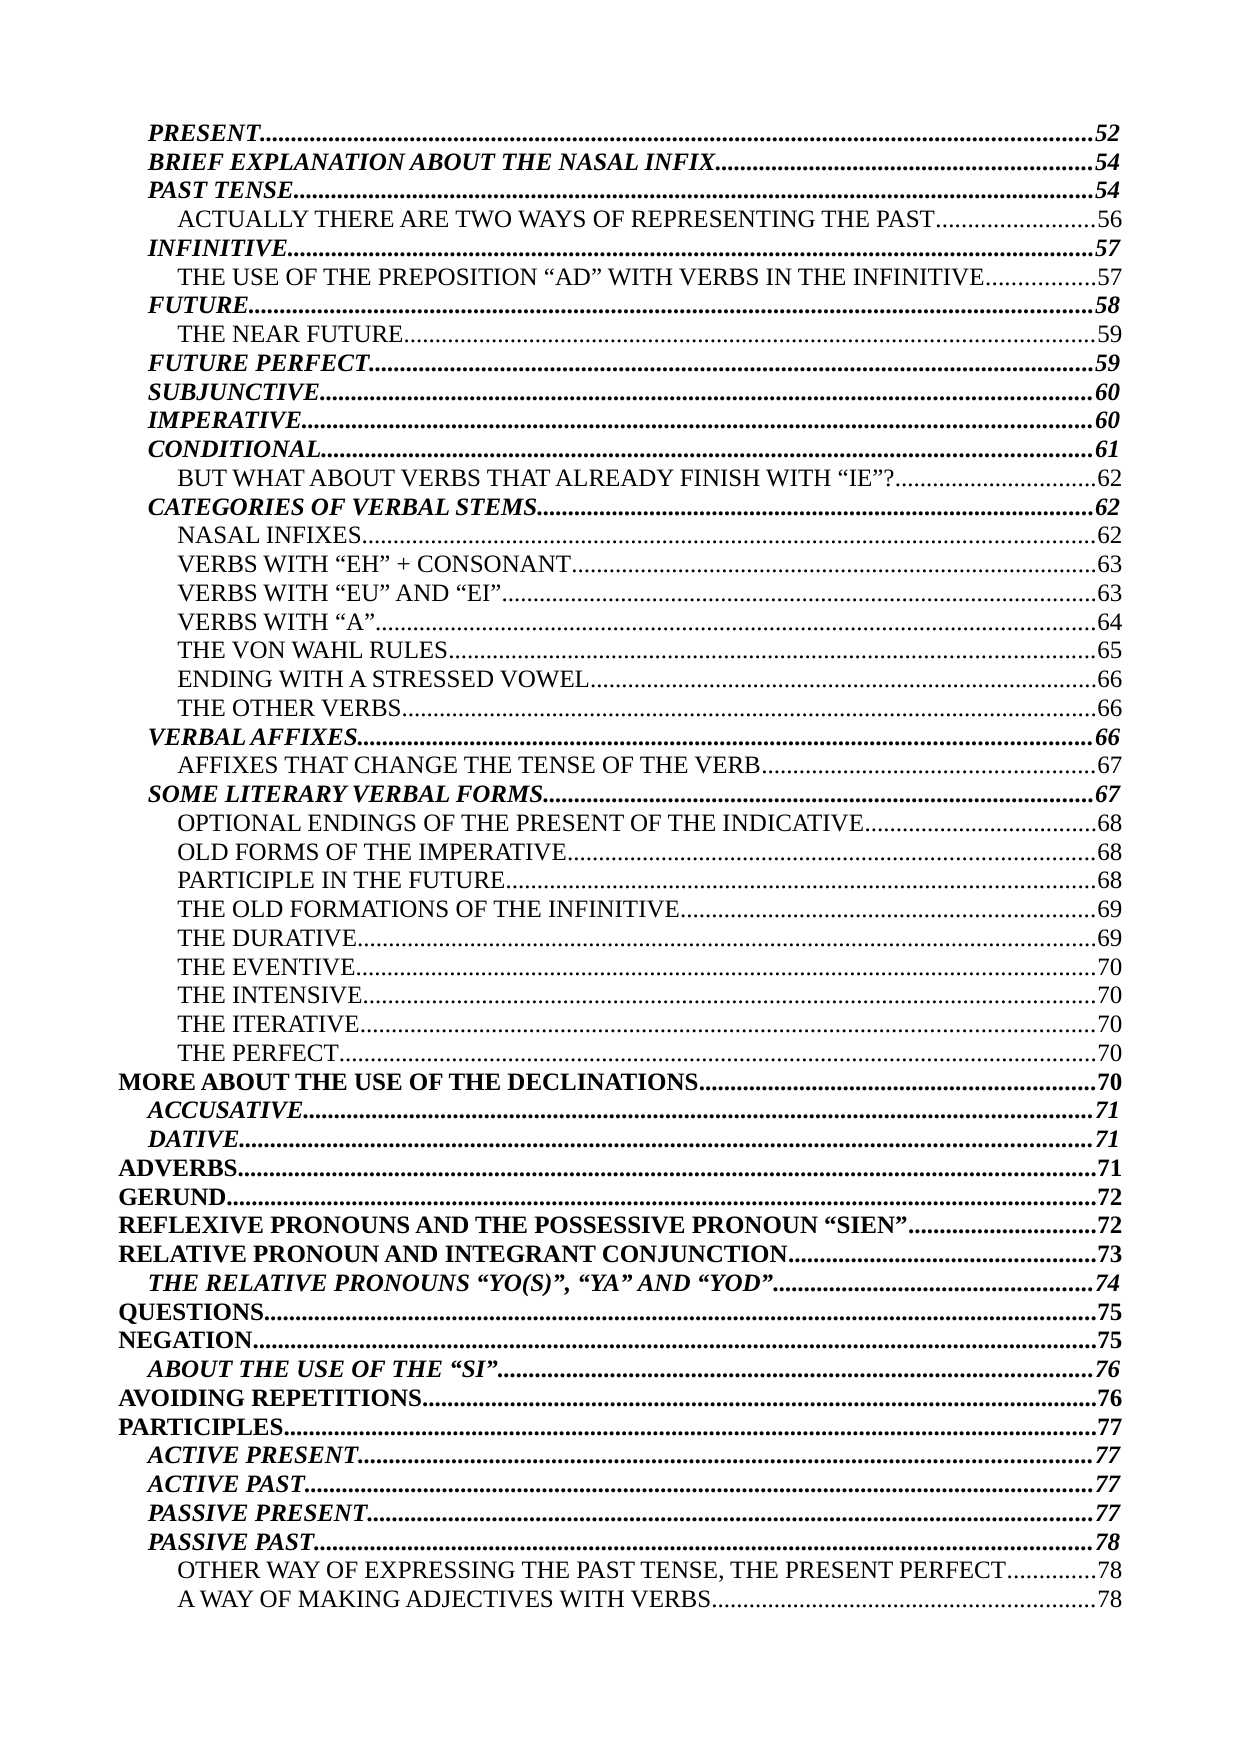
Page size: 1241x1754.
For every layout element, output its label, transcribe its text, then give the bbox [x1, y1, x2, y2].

text THE EVENTIVE 70 [177, 952, 1122, 981]
text SOME LITERARY VERBAL FORMS 67 [148, 779, 1122, 808]
text PAST TENSE 54 [148, 176, 1122, 204]
text GERUND 72 [118, 1182, 1122, 1211]
text THE PERFECT 70 [177, 1038, 1122, 1067]
text FUTURE PERFECT 59 [148, 348, 1122, 377]
text VERBAL AFFIXES 66 [148, 722, 1122, 751]
text THE NEAR FUTURE 59 [177, 319, 1122, 348]
text REFLEXIVE PRONOUNS AND THE POSSESSIVE PRONOUN “SIEN” 72 [118, 1211, 1122, 1239]
text QUESTIONS 75 [118, 1297, 1122, 1326]
text VERBS WITH “EH” + CONSONANT 63 [177, 549, 1122, 578]
text ADVERBS 71 [118, 1153, 1122, 1182]
text CONDITIONAL 61 [148, 434, 1122, 463]
text PARTICIPLES 77 [118, 1412, 1122, 1441]
text RELATIVE PRONOUN AND INTEGRANT CONJUNCTION 73 [118, 1239, 1122, 1268]
text PRESENT 52 [148, 118, 1122, 147]
text AFFIXES THAT CHANGE THE TENSE OF THE VERB 67 [177, 751, 1122, 779]
text A WAY OF MAKING ADJECTIVES WITH VERBS 78 [177, 1584, 1122, 1613]
text DATIVE 71 [148, 1124, 1122, 1153]
text OTHER WAY OF EXPRESSING THE PAST TENSE, THE PRESENT PERFECT 78 [177, 1556, 1122, 1584]
text THE ITERATIVE 70 [177, 1009, 1122, 1038]
text SUBJUNCTIVE 60 [148, 377, 1122, 406]
text THE USE OF THE PREPOSITION “AD” WITH VERBS IN THE INFINITIVE 57 [177, 262, 1122, 291]
text ACTIVE PAST 77 [148, 1469, 1122, 1498]
text ACCUSATIVE 71 [148, 1096, 1122, 1124]
text PASSIVE PRESENT 77 [148, 1498, 1122, 1527]
text VERBS WITH “A” 64 [177, 607, 1122, 636]
text MORE ABOUT THE USE OF THE DECLINATIONS 70 [118, 1067, 1122, 1096]
text THE RELATIVE PRONOUNS “YO(S)”, “YA” AND “YOD” 74 [148, 1268, 1122, 1297]
text INFINITIVE 57 [148, 233, 1122, 262]
text ABOUT THE USE OF THE “SI” 76 [148, 1354, 1122, 1383]
text THE INTENSIVE 70 [177, 981, 1122, 1009]
text BUT WHAT ABOUT VERBS THAT ALREADY FINISH WITH “IE”? 62 [177, 463, 1122, 492]
text VERBS WITH “EU” AND “EI” 63 [177, 578, 1122, 607]
text NEGATION 75 [118, 1326, 1122, 1354]
text PASSIVE PAST 78 [148, 1527, 1122, 1556]
text FUTURE 58 [148, 291, 1122, 319]
text THE OTHER VERBS 66 [177, 693, 1122, 722]
text THE DURATIVE 69 [177, 923, 1122, 952]
text IMPERATIVE 60 [148, 406, 1122, 434]
text BRIEF EXPLANATION ABOUT THE NASAL INFIX 54 [148, 147, 1122, 176]
text CATEGORIES OF VERBAL STEMS 62 [148, 492, 1122, 521]
text OLD FORMS OF THE IMPERATIVE 68 [177, 837, 1122, 866]
text THE VON WAHL RULES 65 [177, 636, 1122, 664]
text THE OLD FORMATIONS OF THE INFINITIVE 69 [177, 894, 1122, 923]
text OPTIONAL ENDINGS OF THE PRESENT OF THE INDICATIVE 68 [177, 808, 1122, 837]
text ACTUALLY THERE ARE TWO WAYS OF REPRESENTING THE PAST 56 [177, 204, 1122, 233]
text ACTIVE PRESENT 77 [148, 1441, 1122, 1469]
text PARTICIPLE IN THE FUTURE 68 [177, 866, 1122, 894]
text AVOIDING REPETITIONS 76 [118, 1383, 1122, 1412]
text NASAL INFIXES 62 [177, 521, 1122, 549]
text ENDING WITH A STRESSED VOWEL 66 [177, 664, 1122, 693]
